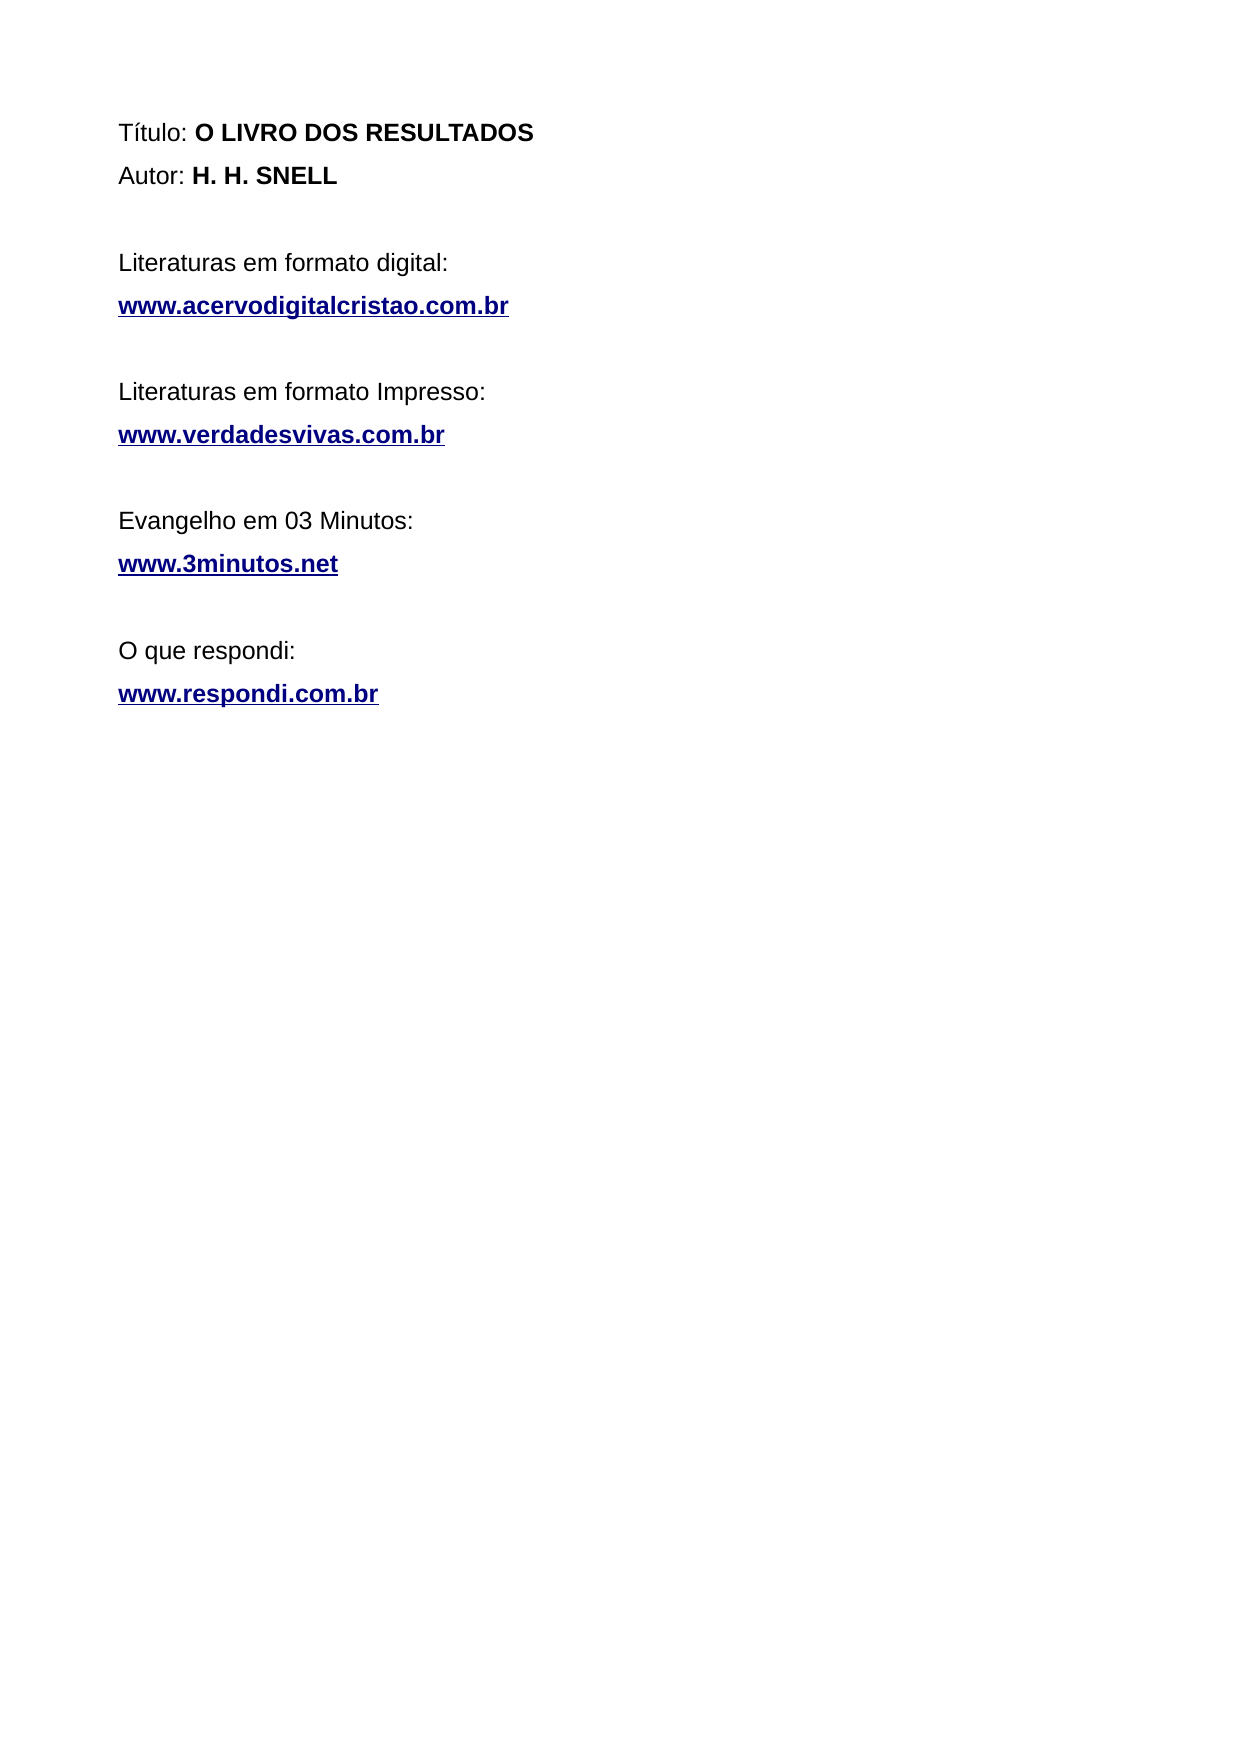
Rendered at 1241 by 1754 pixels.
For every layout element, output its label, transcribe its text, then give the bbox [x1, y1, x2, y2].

text Título: O LIVRO DOS RESULTADOS Autor: H. H. SNELL Literaturas em formato digital: www.acervodigitalcristao.com.br Literaturas em formato Impresso: www.verdadesvivas.com.br Evangelho em 03 Minutos: www.3minutos.net O que respondi: www.respondi.com.br [118, 118, 1122, 707]
